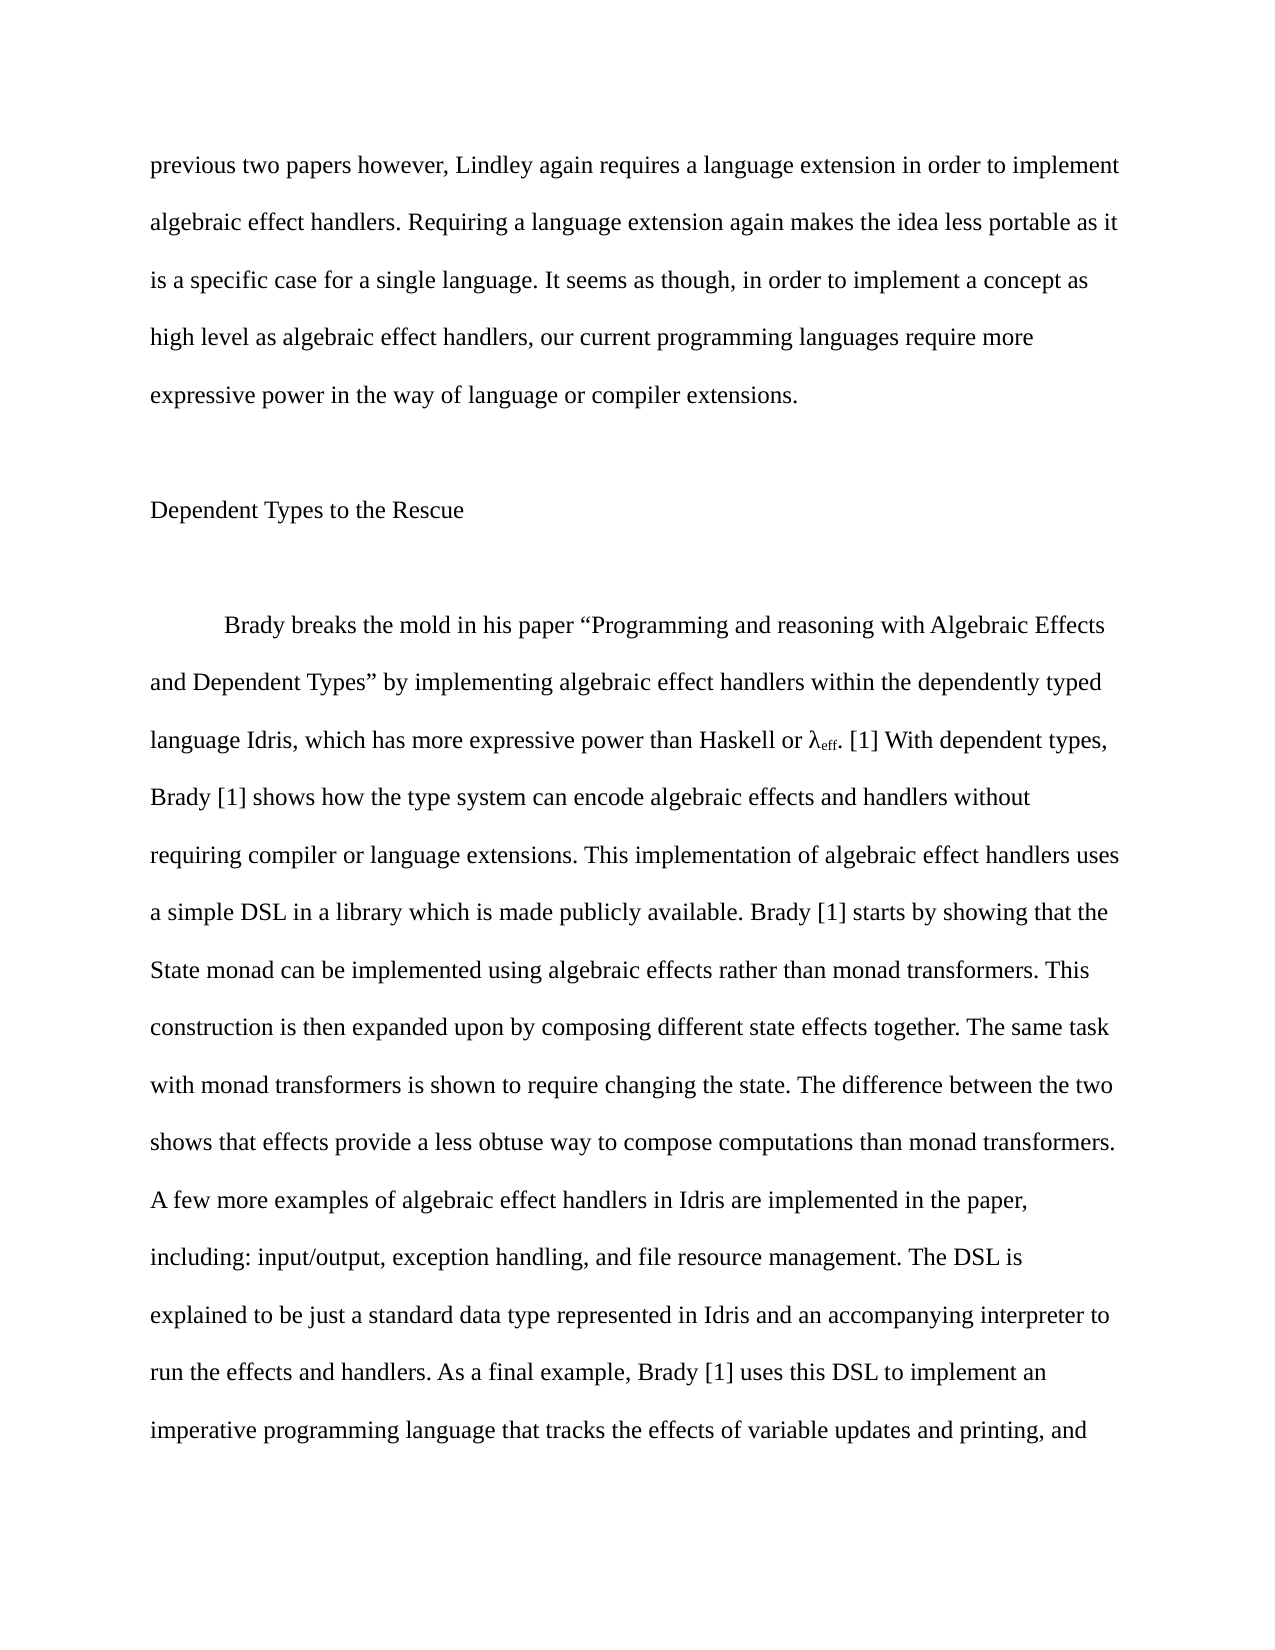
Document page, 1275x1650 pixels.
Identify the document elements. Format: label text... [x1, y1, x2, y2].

text Brady breaks the mold in his paper “Programming and reasoning with Algebraic Effects and Dependent Types” by implementing algebraic effect handlers within the dependently typed language Idris, which has more expressive power than Haskell or λeff. [1] With dependent types, Brady [1] shows how the type system can encode algebraic effects and handlers without requiring compiler or language extensions. This implementation of algebraic effect handlers uses a simple DSL in a library which is made publicly available. Brady [1] starts by showing that the State monad can be implemented using algebraic effects rather than monad transformers. This construction is then expanded upon by composing different state effects together. The same task with monad transformers is shown to require changing the state. The difference between the two shows that effects provide a less obtuse way to compose computations than monad transformers. A few more examples of algebraic effect handlers in Idris are implemented in the paper, including: input/output, exception handling, and file resource management. The DSL is explained to be just a standard data type represented in Idris and an accompanying interpreter to run the effects and handlers. As a final example, Brady [1] uses this DSL to implement an imperative programming language that tracks the effects of variable updates and printing, and [150, 610, 1125, 1444]
text Dependent Types to the Rescue [150, 495, 1125, 524]
text previous two papers however, Lindley again requires a language extension in order to implement algebraic effect handlers. Requiring a language extension again makes the idea less portable as it is a specific case for a single language. It seems as though, in order to implement a concept as high level as algebraic effect handlers, our current programming languages require more expressive power in the way of language or compiler extensions. [150, 150, 1125, 409]
